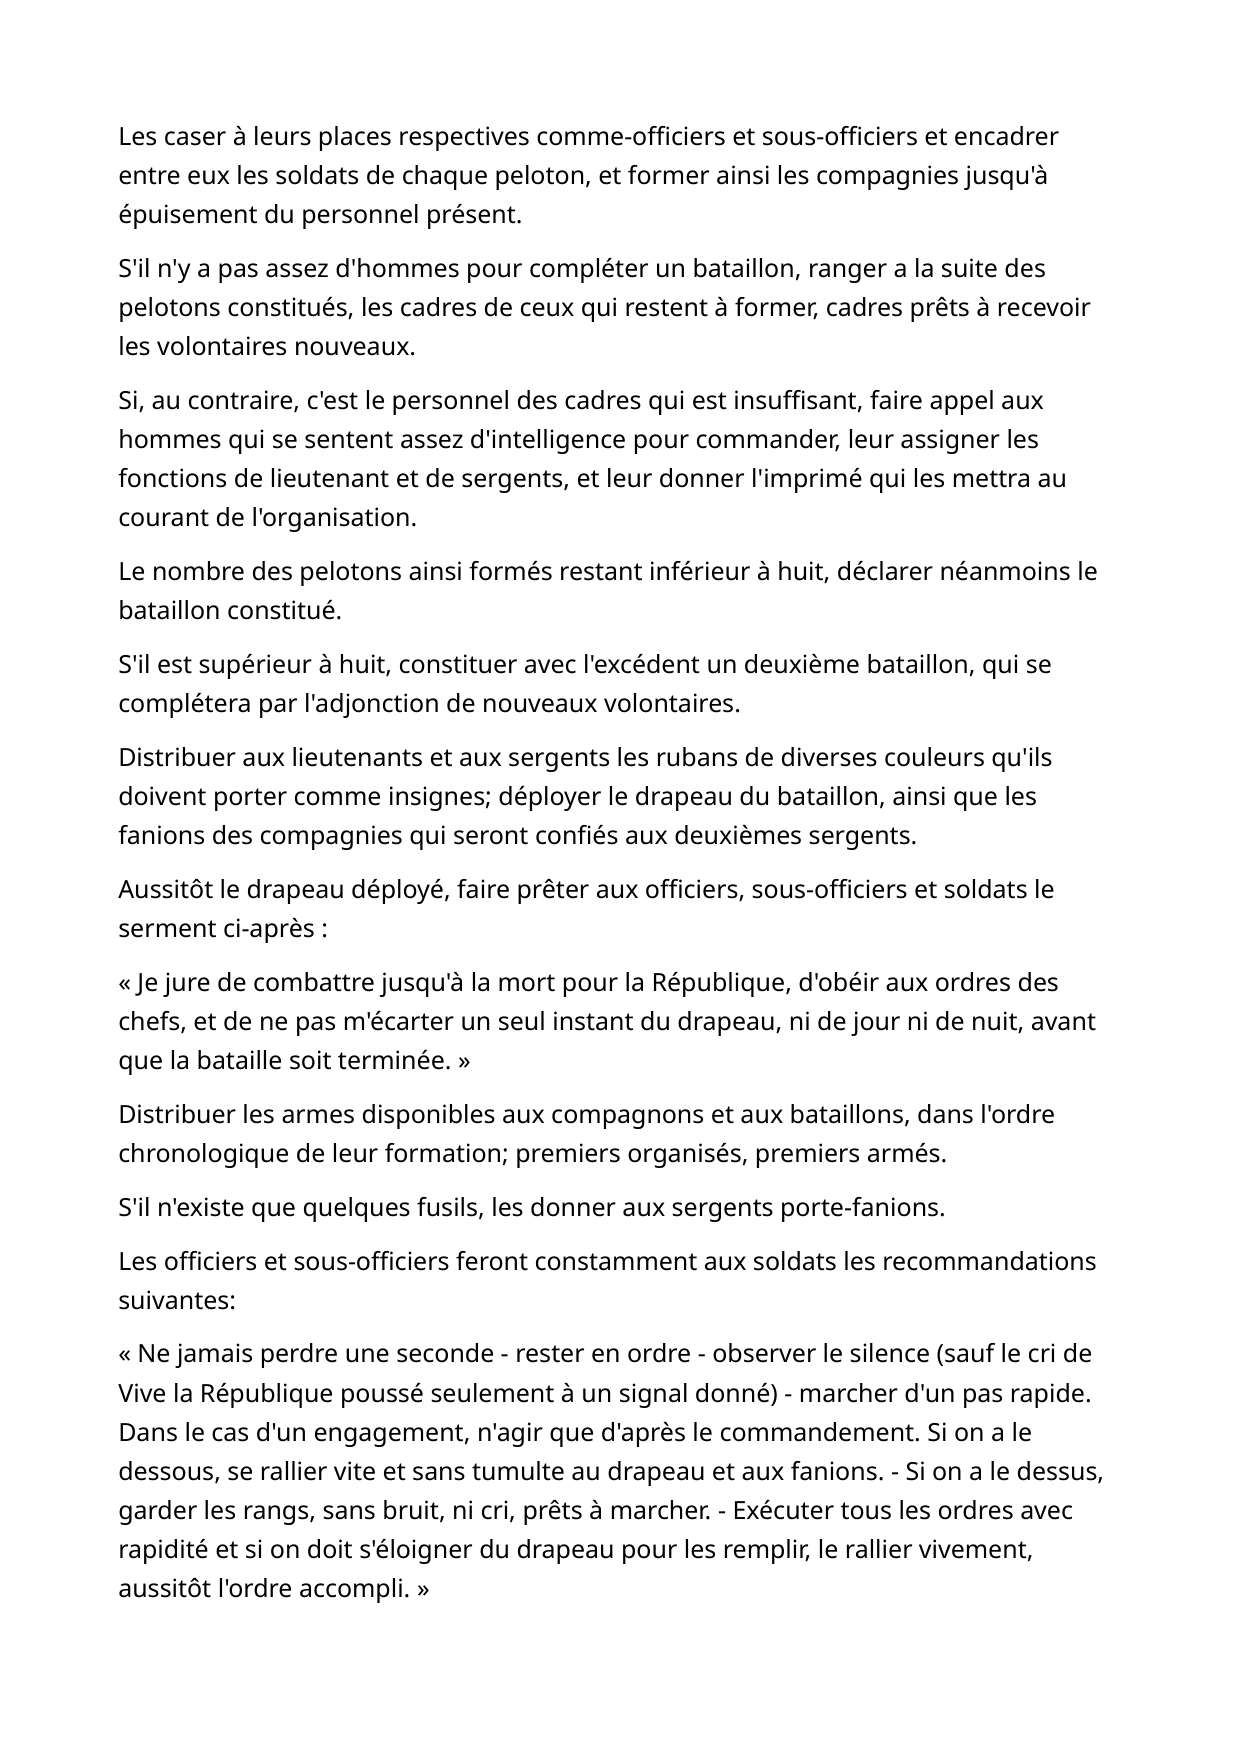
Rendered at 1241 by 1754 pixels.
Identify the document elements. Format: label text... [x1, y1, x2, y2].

text S'il est supérieur à huit, constituer avec l'excédent un deuxième bataillon, qui se complétera par l'adjonction de nouveaux volontaires. [118, 646, 1122, 720]
text Si, au contraire, c'est le personnel des cadres qui est insuffisant, faire appel aux hommes qui se sentent assez d'intelligence pour commander, leur assigner les fonctions de lieutenant et de sergents, et leur donner l'imprimé qui les mettra au courant de l'organisation. [118, 382, 1122, 534]
text Les caser à leurs places respectives comme-officiers et sous-officiers et encadrer entre eux les soldats de chaque peloton, et former ainsi les compagnies jusqu'à épuisement du personnel présent. [118, 118, 1122, 231]
text Le nombre des pelotons ainsi formés restant inférieur à huit, déclarer néanmoins le bataillon constitué. [118, 553, 1122, 627]
text S'il n'y a pas assez d'hommes pour compléter un bataillon, ranger a la suite des pelotons constitués, les cadres de ceux qui restent à former, cadres prêts à recevoir les volontaires nouveaux. [118, 250, 1122, 363]
text « Je jure de combattre jusqu'à la mort pour la République, d'obéir aux ordres des chefs, et de ne pas m'écarter un seul instant du drapeau, ni de jour ni de nuit, avant que la bataille soit terminée. » [118, 964, 1122, 1077]
text S'il n'existe que quelques fusils, les donner aux sergents porte-fanions. [118, 1189, 1122, 1223]
text Les officiers et sous-officiers feront constamment aux soldats les recommandations suivantes: [118, 1243, 1122, 1316]
text Distribuer aux lieutenants et aux sergents les rubans de diverses couleurs qu'ils doivent porter comme insignes; déployer le drapeau du bataillon, ainsi que les fanions des compagnies qui seront confiés aux deuxièmes sergents. [118, 739, 1122, 852]
text Distribuer les armes disponibles aux compagnons et aux bataillons, dans l'ordre chronologique de leur formation; premiers organisés, premiers armés. [118, 1096, 1122, 1170]
text Aussitôt le drapeau déployé, faire prêter aux officiers, sous-officiers et soldats le serment ci-après : [118, 871, 1122, 945]
text « Ne jamais perdre une seconde - rester en ordre - observer le silence (sauf le cri de Vive la République poussé seulement à un signal donné) - marcher d'un pas rapide. Dans le cas d'un engagement, n'agir que d'après le commandement. Si on a le dessous, se rallier vite et sans tumulte au drapeau et aux fanions. - Si on a le dessus, garder les rangs, sans bruit, ni cri, prêts à marcher. - Exécuter tous les ordres avec rapidité et si on doit s'éloigner du drapeau pour les remplir, le rallier vivement, aussitôt l'ordre accompli. » [118, 1336, 1122, 1605]
